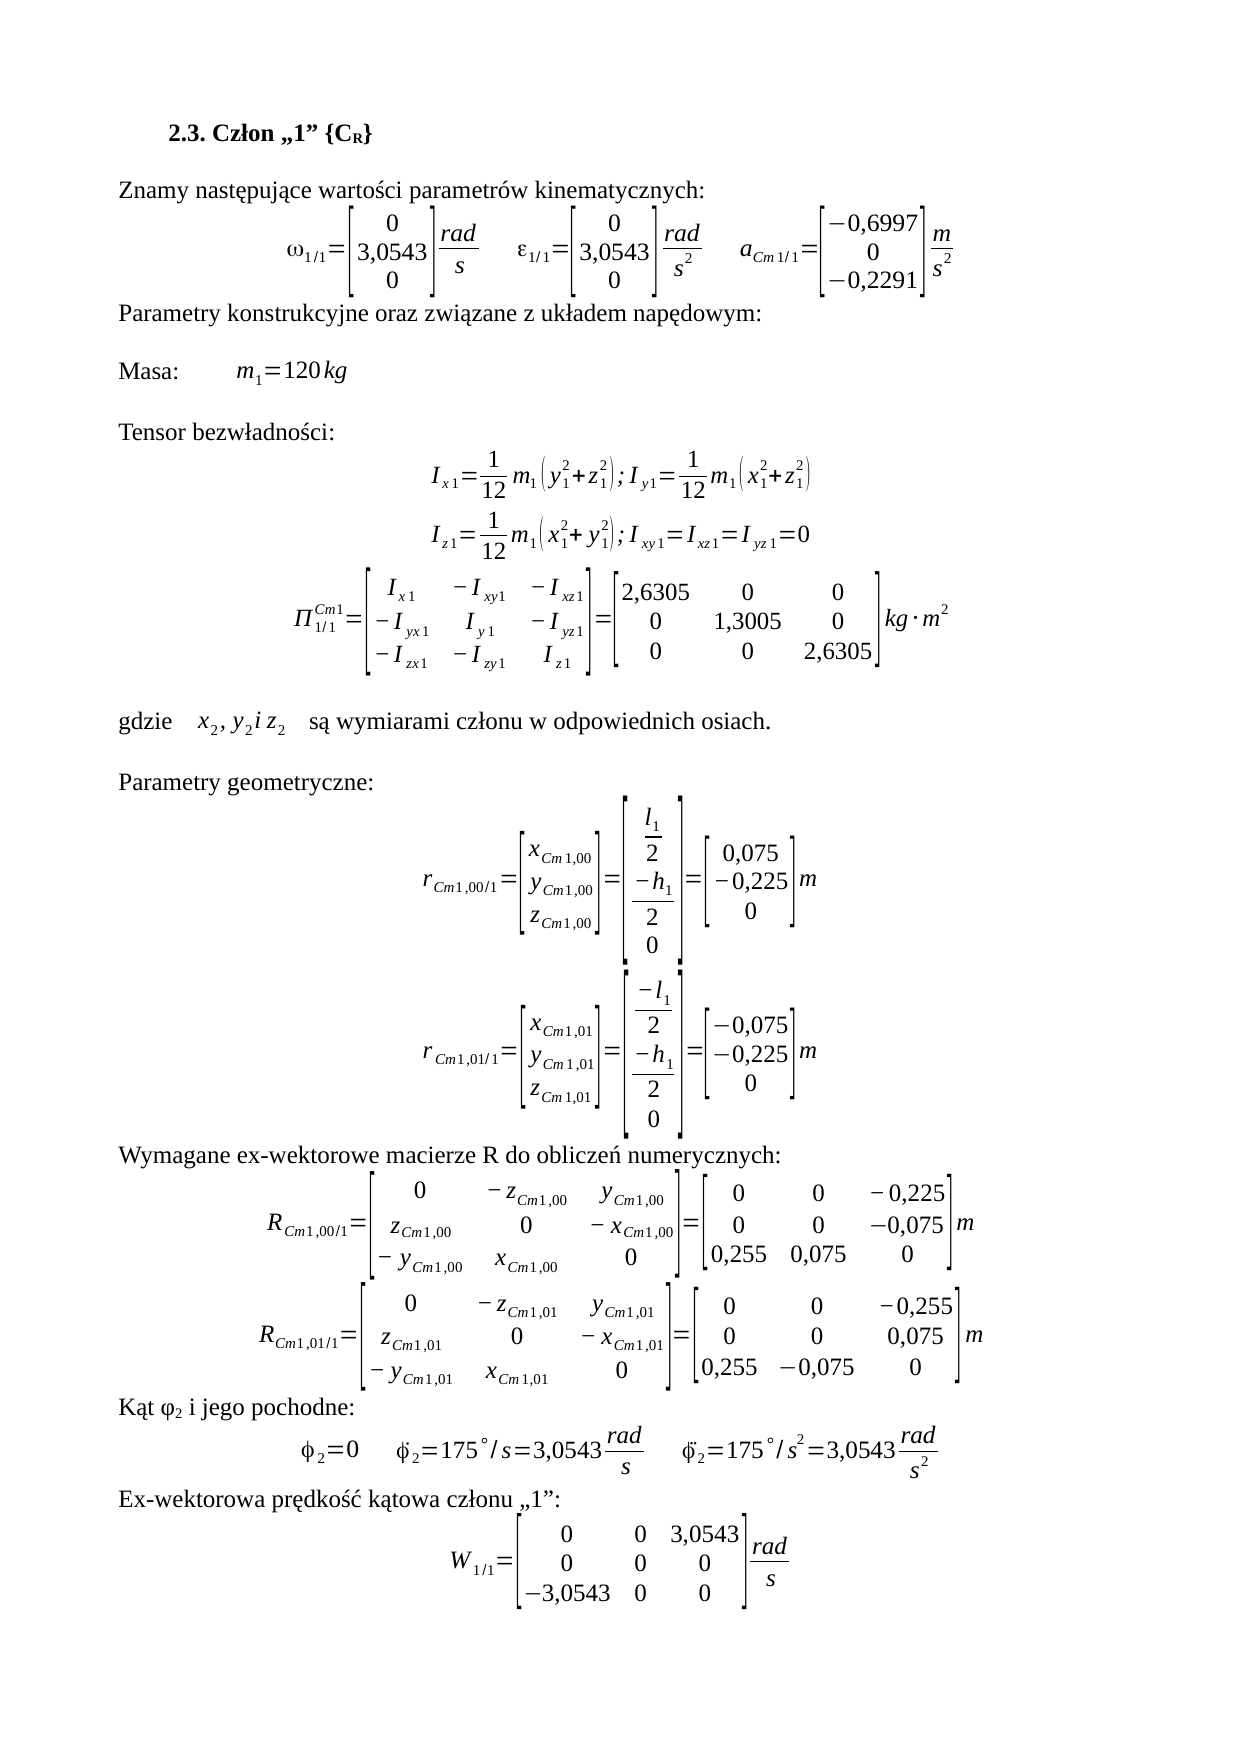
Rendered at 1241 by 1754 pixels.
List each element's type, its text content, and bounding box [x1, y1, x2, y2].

text Masa: [118, 356, 1122, 388]
text Tensor bezwładności: [118, 417, 1122, 446]
text Wymagane ex-wektorowe macierze R do obliczeń numerycznych: [118, 1140, 1122, 1169]
text Znamy następujące wartości parametrów kinematycznych: [118, 176, 1122, 204]
text Ex-wektorowa prędkość kątowa członu „1”: [118, 1484, 1122, 1512]
text Parametry geometryczne: [118, 767, 1122, 796]
text 2.3. Człon „1” {CR} [118, 118, 1122, 147]
text Parametry konstrukcyjne oraz związane z układem napędowym: [118, 298, 1122, 327]
text Kąt φ2 i jego pochodne: [118, 1392, 1122, 1421]
text gdzie są wymiarami członu w odpowiednich osiach. [118, 706, 1122, 738]
